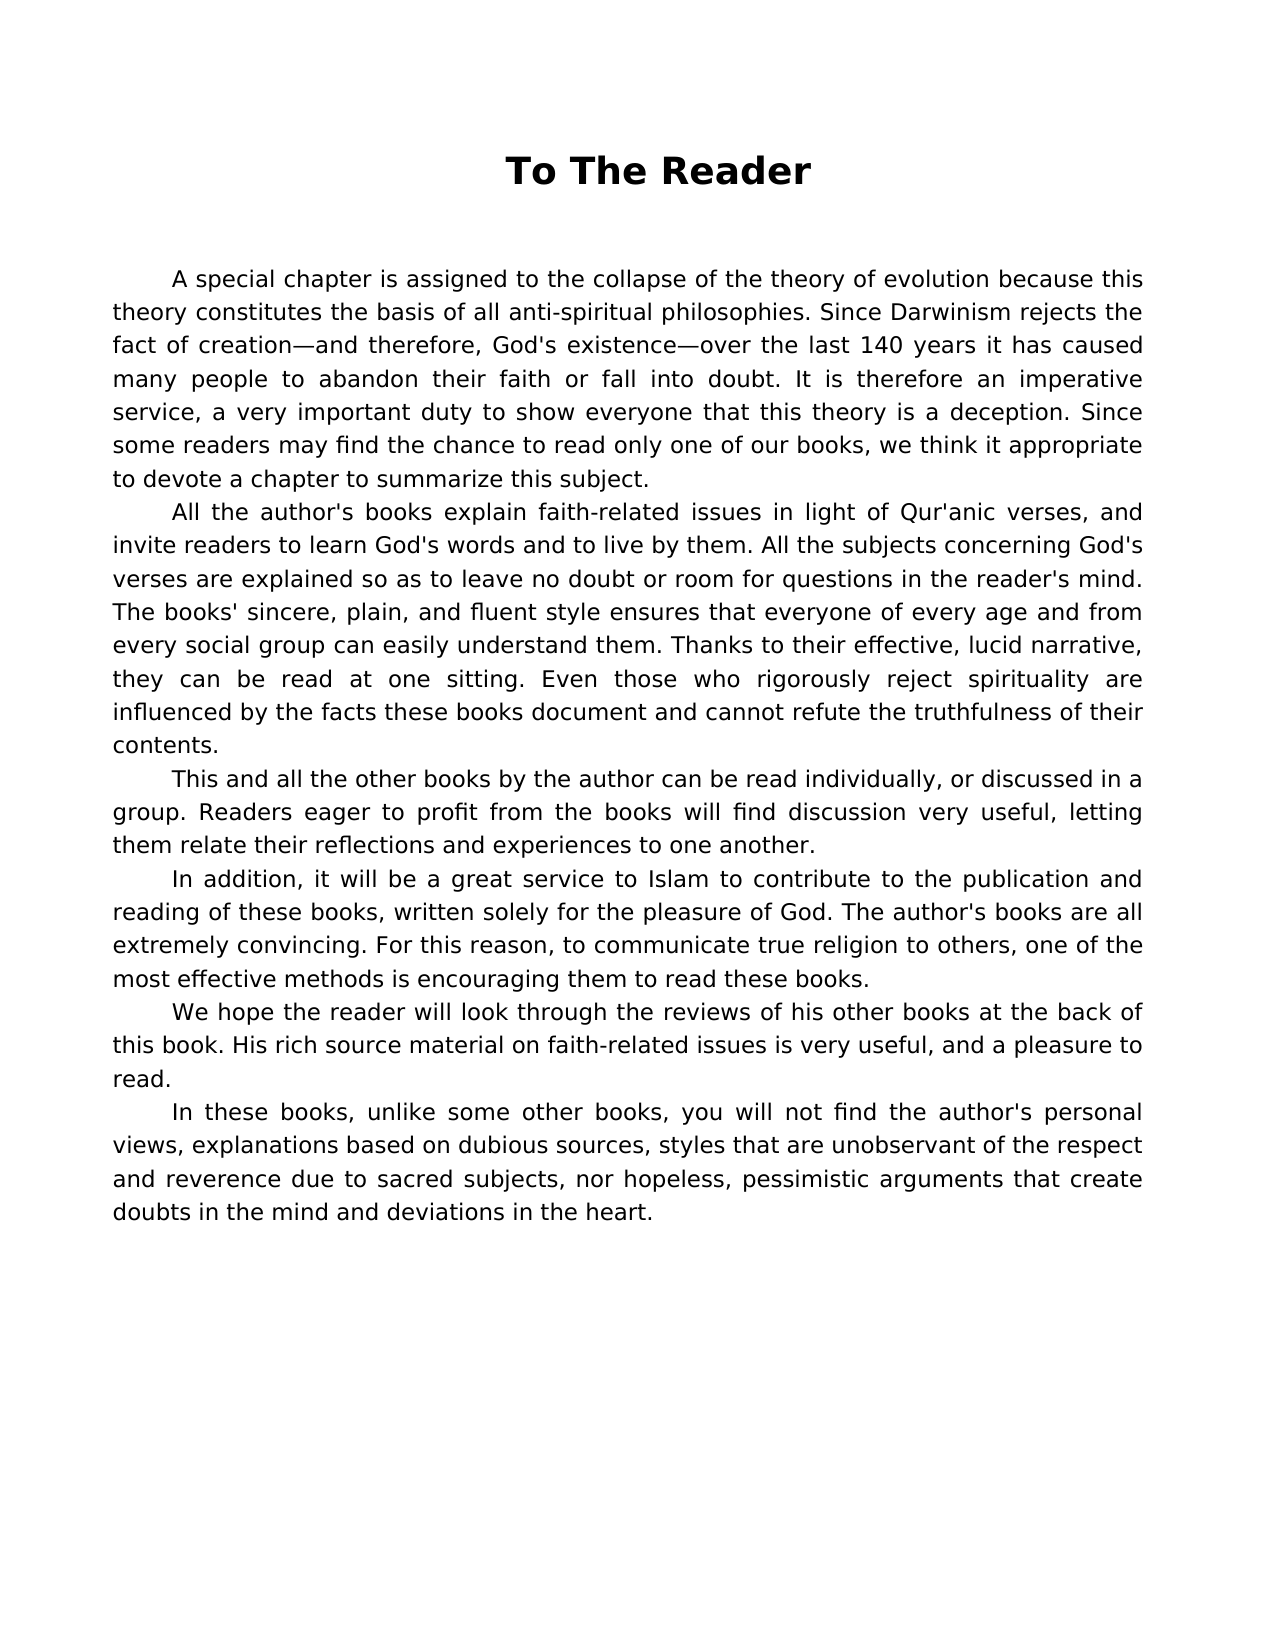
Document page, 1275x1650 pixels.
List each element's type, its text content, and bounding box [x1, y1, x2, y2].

text A special chapter is assigned to the collapse of the theory of evolution because this theory constitutes the basis of all anti-spiritual philosophies. Since Darwinism rejects the fact of creation—and therefore, God's existence—over the last 140 years it has caused many people to abandon their faith or fall into doubt. It is therefore an imperative service, a very important duty to show everyone that this theory is a deception. Since some readers may find the chance to read only one of our books, we think it appropriate to devote a chapter to summarize this subject. [112, 260, 1145, 494]
text In these books, unlike some other books, you will not find the author's personal views, explanations based on dubious sources, styles that are unobservant of the respect and reverence due to sacred subjects, nor hopeless, pessimistic arguments that create doubts in the mind and deviations in the heart. [112, 1094, 1145, 1227]
text To The Reader [112, 150, 1145, 194]
text All the author's books explain faith-related issues in light of Qur'anic verses, and invite readers to learn God's words and to live by them. All the subjects concerning God's verses are explained so as to leave no doubt or room for questions in the reader's mind. The books' sincere, plain, and fluent style ensures that everyone of every age and from every social group can easily understand them. Thanks to their effective, lucid narrative, they can be read at one sitting. Even those who rigorously reject spirituality are influenced by the facts these books document and cannot refute the truthfulness of their contents. [112, 494, 1145, 760]
text In addition, it will be a great service to Islam to contribute to the publication and reading of these books, written solely for the pleasure of God. The author's books are all extremely convincing. For this reason, to communicate true religion to others, one of the most effective methods is encouraging them to read these books. [112, 860, 1145, 994]
text We hope the reader will look through the reviews of his other books at the back of this book. His rich source material on faith-related issues is very useful, and a pleasure to read. [112, 994, 1145, 1094]
text This and all the other books by the author can be read individually, or discussed in a group. Readers eager to profit from the books will find discussion very useful, letting them relate their reflections and experiences to one another. [112, 760, 1145, 860]
